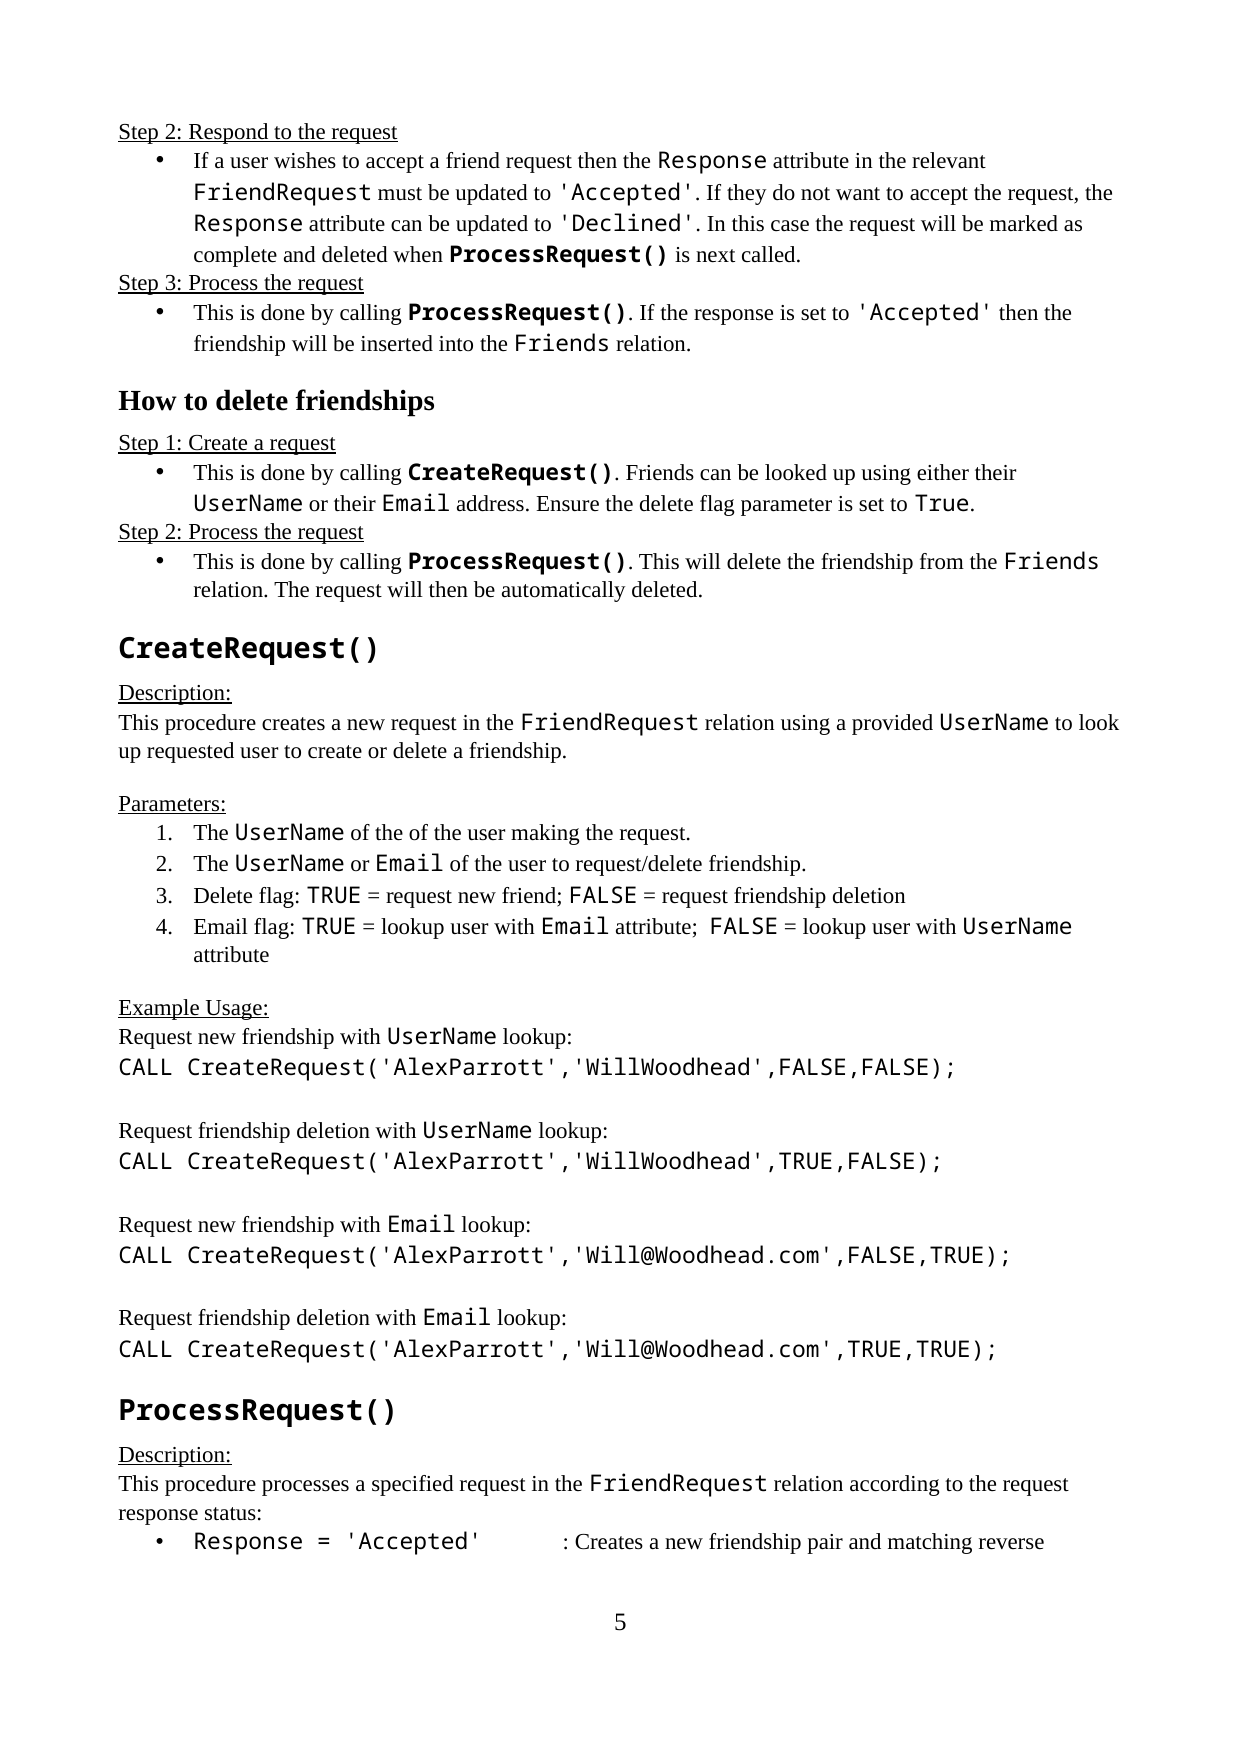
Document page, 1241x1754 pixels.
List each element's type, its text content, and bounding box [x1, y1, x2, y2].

list This is done by calling ProcessRequest(). This will delete the friendship from the Friends relation. The request will then be automatically deleted. [156, 544, 1122, 602]
text CALL CreateRequest('AlexParrott','WillWoodhead',FALSE,FALSE); [118, 1051, 1122, 1083]
text Step 3: Process the request [118, 269, 1122, 296]
subtitle CreateRequest() [118, 627, 1122, 667]
text Parameters: [118, 790, 1122, 816]
list Response = 'Accepted' : Creates a new friendship pair and matching reverse [156, 1525, 1122, 1556]
list The UserName or Email of the user to request/delete friendship. [156, 847, 1122, 878]
text CALL CreateRequest('AlexParrott','Will@Woodhead.com',TRUE,TRUE); [118, 1333, 1122, 1364]
text Request new friendship with UserName lookup: [118, 1020, 1122, 1051]
list If a user wishes to accept a friend request then the Response attribute in the relevant FriendRequest must be updated to 'Accepted'. If they do not want to accept the request, the Response attribute can be updated to 'Declined'. In this case the request will be marked as complete and deleted when ProcessRequest() is next called. [156, 144, 1122, 269]
text CALL CreateRequest('AlexParrott','Will@Woodhead.com',FALSE,TRUE); [118, 1239, 1122, 1270]
text Step 1: Create a request [118, 429, 1122, 456]
text Request friendship deletion with UserName lookup: [118, 1114, 1122, 1145]
text CALL CreateRequest('AlexParrott','WillWoodhead',TRUE,FALSE); [118, 1145, 1122, 1176]
text Step 2: Respond to the request [118, 118, 1122, 144]
list Delete flag: TRUE = request new friend; FALSE = request friendship deletion [156, 878, 1122, 910]
list The UserName of the of the user making the request. [156, 816, 1122, 847]
text This procedure processes a specified request in the FriendRequest relation according to the request response status: [118, 1467, 1122, 1525]
subtitle How to delete friendships [118, 383, 1122, 417]
text This procedure creates a new request in the FriendRequest relation using a provided UserName to look up requested user to create or delete a friendship. [118, 706, 1122, 763]
text Description: [118, 1441, 1122, 1467]
text Step 2: Process the request [118, 518, 1122, 544]
text Description: [118, 679, 1122, 706]
text Request new friendship with Email lookup: [118, 1208, 1122, 1239]
list This is done by calling CreateRequest(). Friends can be looked up using either their UserName or their Email address. Ensure the delete flag parameter is set to True. [156, 456, 1122, 518]
text Example Usage: [118, 994, 1122, 1020]
list Email flag: TRUE = lookup user with Email attribute; FALSE = lookup user with UserName attribute [156, 910, 1122, 967]
list This is done by calling ProcessRequest(). If the response is set to 'Accepted' then the friendship will be inserted into the Friends relation. [156, 296, 1122, 358]
subtitle ProcessRequest() [118, 1389, 1122, 1428]
text Request friendship deletion with Email lookup: [118, 1301, 1122, 1333]
